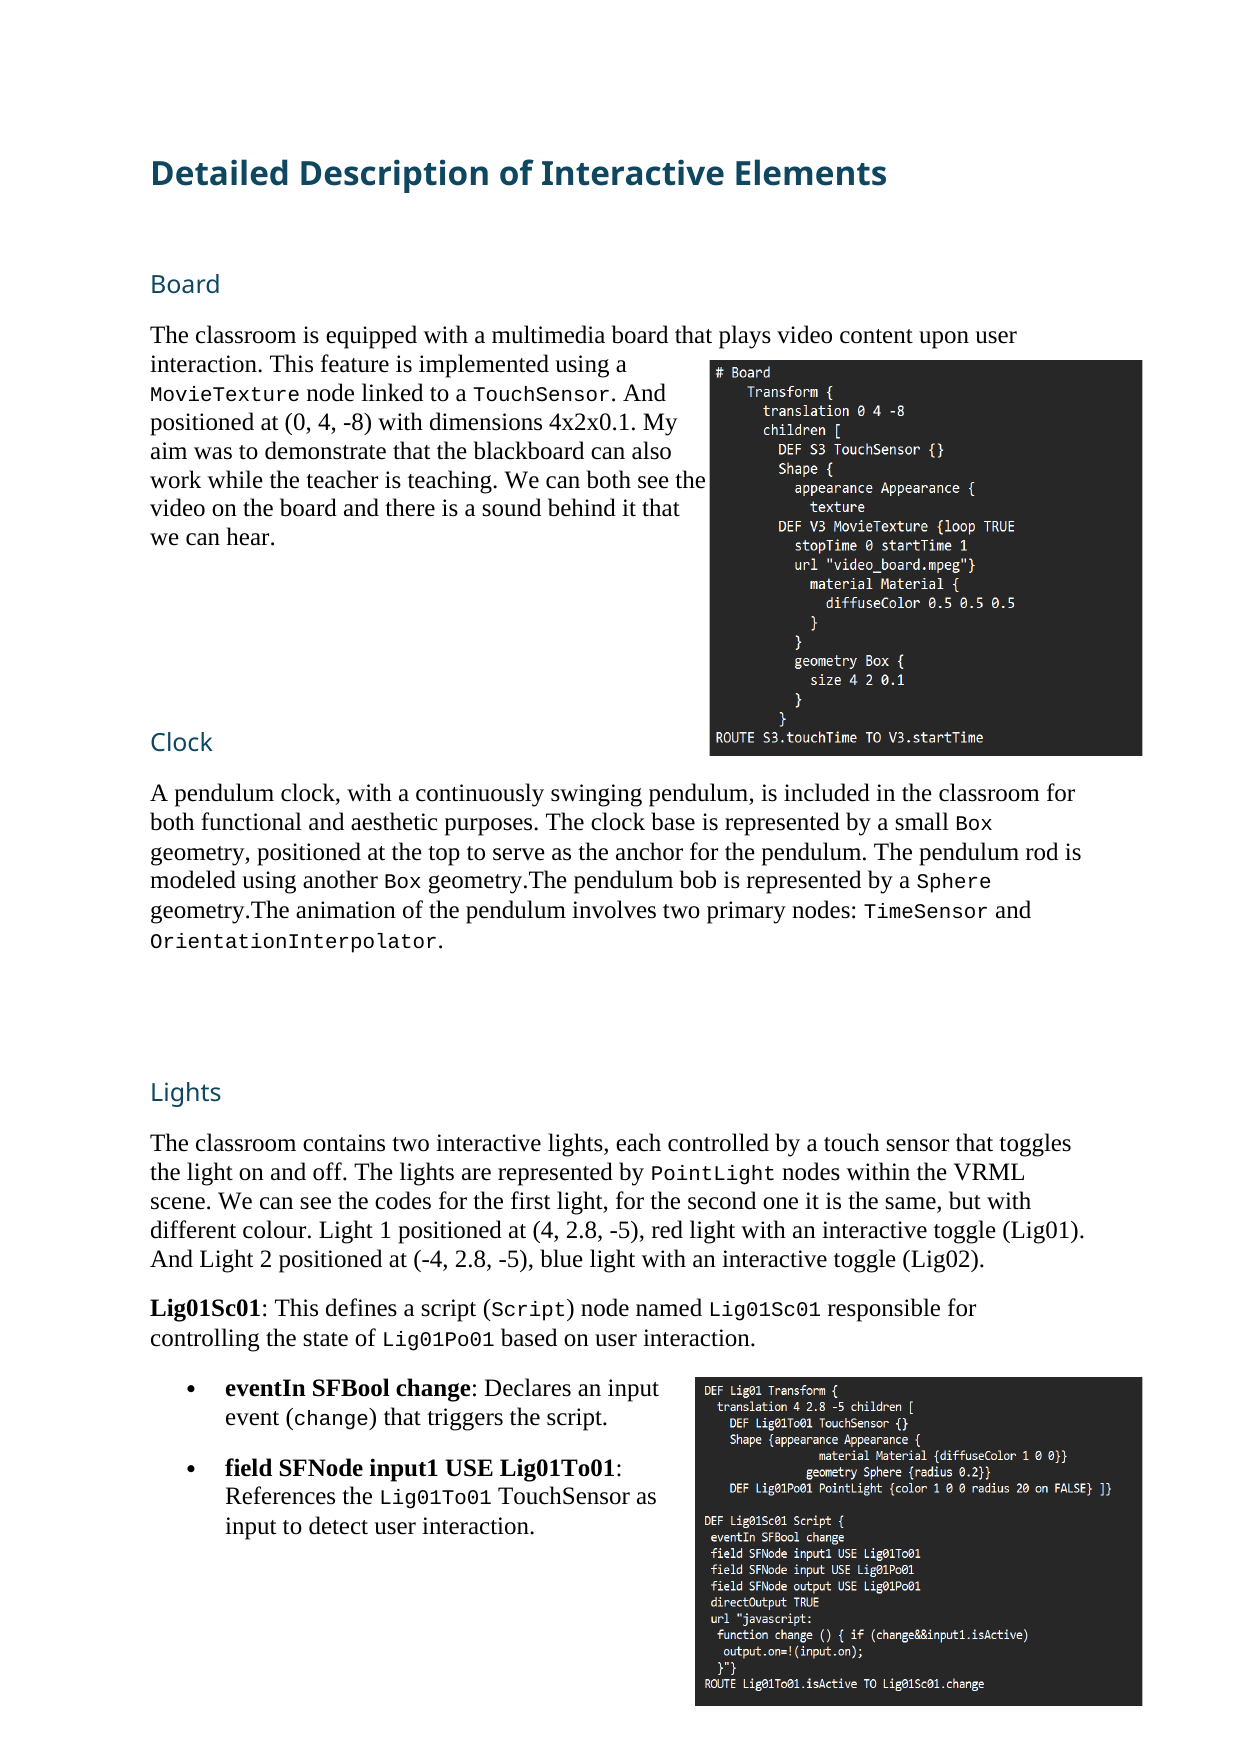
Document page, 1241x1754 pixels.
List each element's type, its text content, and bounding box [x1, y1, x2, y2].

subtitle Detailed Description of Interactive Elements [150, 150, 1090, 195]
list eventIn SFBool change: Declares an input event (change) that triggers the script. [187, 1373, 1090, 1432]
list field SFNode input1 USE Lig01To01: References the Lig01To01 TouchSensor as input to detect user interaction. [187, 1453, 695, 1540]
text The classroom contains two interactive lights, each controlled by a touch sensor that toggles the light on and off. The lights are represented by PointLight nodes within the VRML scene. We can see the codes for the first light, for the second one it is the same, but with different colour. Light 1 positioned at (4, 2.8, -5), red light with an interactive toggle (Lig01). And Light 2 positioned at (-4, 2.8, -5), blue light with an interactive toggle (Lig02). [150, 1128, 1090, 1273]
subtitle Lights [150, 1074, 1090, 1108]
subtitle Clock [150, 725, 1090, 759]
subtitle Board [150, 266, 1090, 300]
text Lig01Sc01: This defines a script (Script) node named Lig01Sc01 responsible for controlling the state of Lig01Po01 based on user interaction. [150, 1293, 1090, 1353]
text A pendulum clock, with a continuously swinging pendulum, is included in the classroom for both functional and aesthetic purposes. The clock base is represented by a small Box geometry, positioned at the top to serve as the anchor for the pendulum. The pendulum rod is modeled using another Box geometry.The pendulum bob is represented by a Sphere geometry.The animation of the pendulum involves two primary nodes: TimeSensor and OrientationInterpolator. [150, 778, 1090, 954]
text The classroom is equipped with a multimedia board that plays video content upon user interaction. This feature is implemented using a MovieTexture node linked to a TouchSensor. And positioned at (0, 4, -8) with dimensions 4x2x0.1. My aim was to demonstrate that the blackboard can also work while the teacher is teaching. We can both see the video on the board and there is a sound behind it that we can hear. [150, 320, 1090, 551]
